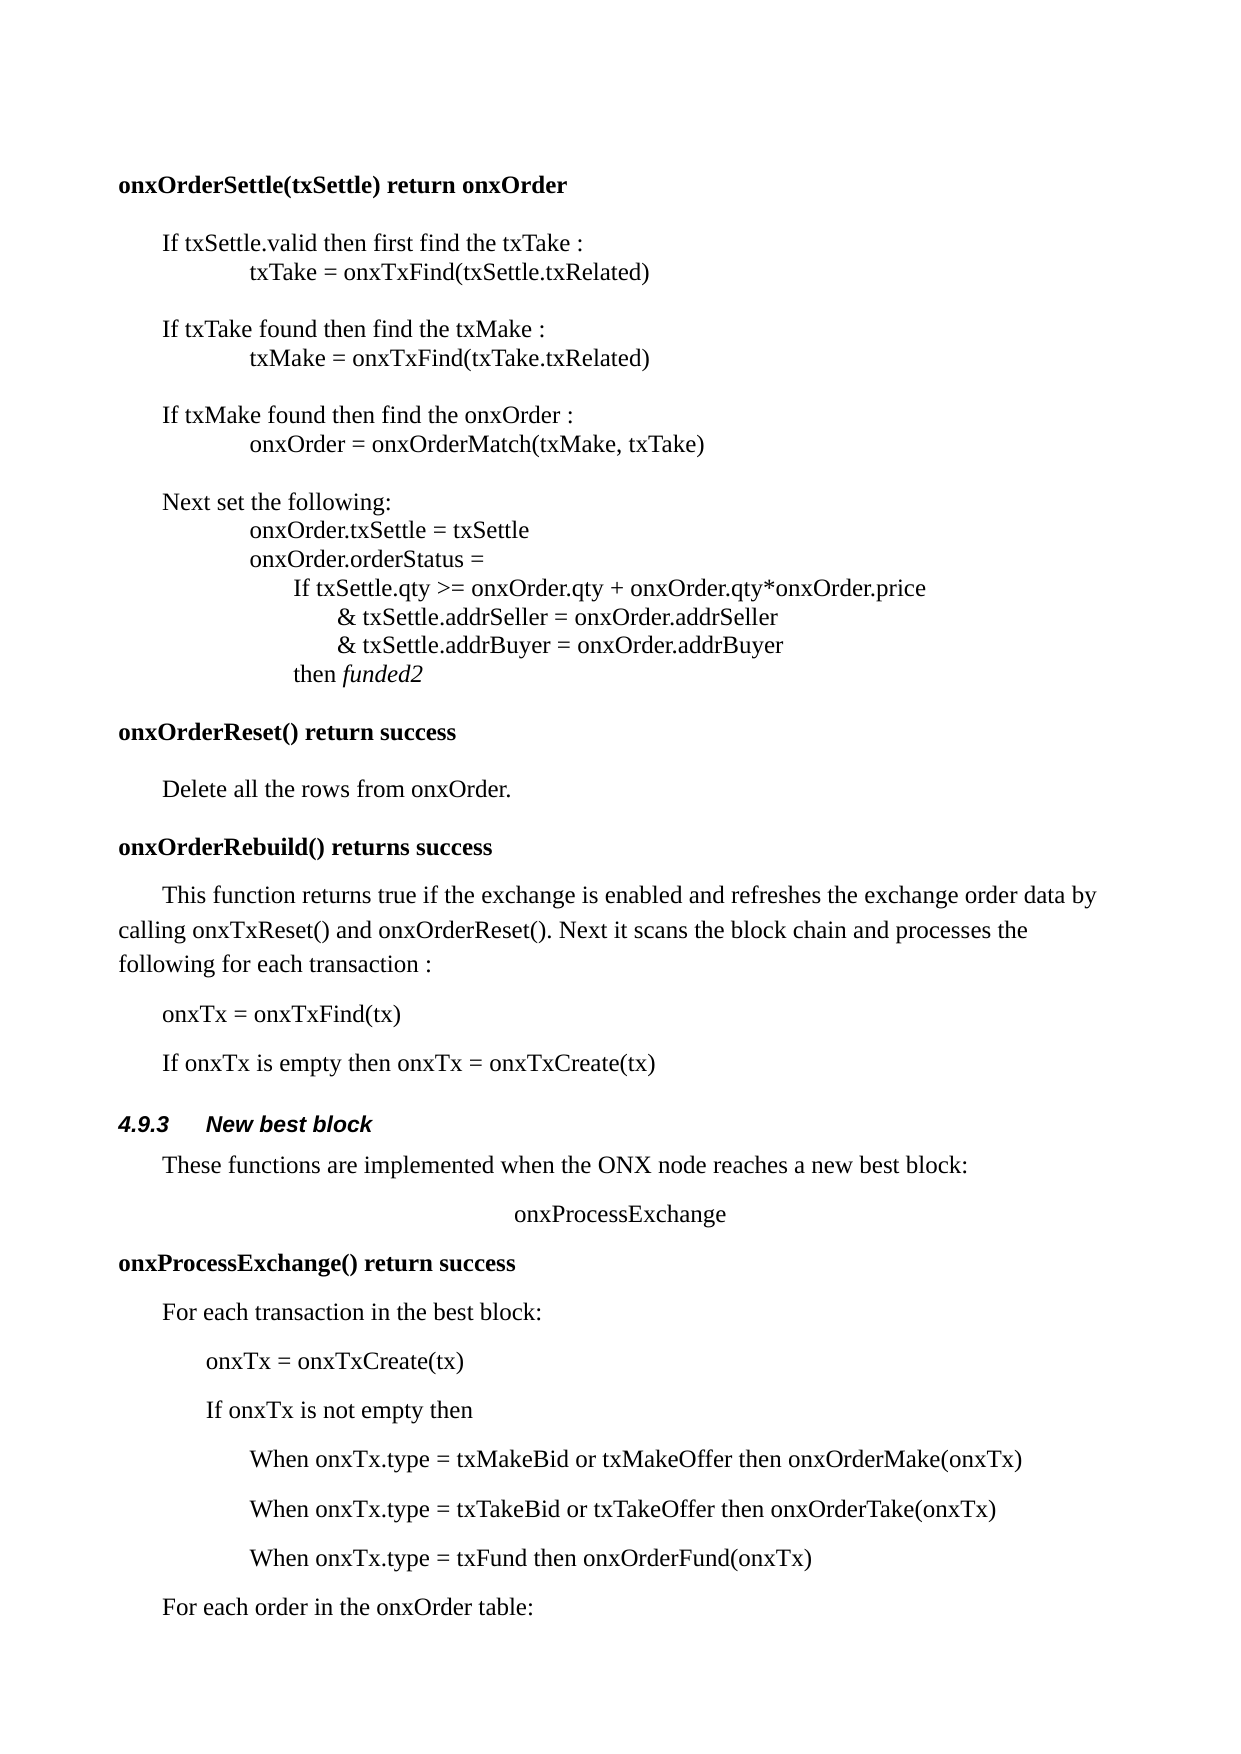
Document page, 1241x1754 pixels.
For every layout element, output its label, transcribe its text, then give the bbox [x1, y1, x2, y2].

text If onxTx is empty then onxTx = onxTxCreate(tx) [118, 1048, 1122, 1076]
text onxOrder.txSettle = txSettle [118, 515, 1122, 544]
text This function returns true if the exchange is enabled and refreshes the exchange order data by calling onxTxReset() and onxOrderReset(). Next it scans the block chain and processes the following for each transaction : [118, 881, 1122, 978]
text If txSettle.valid then first find the txTake : [118, 228, 1122, 257]
text If txMake found then find the onxOrder : [118, 400, 1122, 429]
text onxOrderSettle(txSettle) return onxOrder [118, 170, 1122, 199]
text txTake = onxTxFind(txSettle.txRelated) [118, 257, 1122, 285]
text onxOrderReset() return success [118, 717, 1122, 745]
subtitle New best block [118, 1111, 1122, 1138]
text When onxTx.type = txMakeBid or txMakeOffer then onxOrderMake(onxTx) [118, 1444, 1122, 1473]
text onxTx = onxTxCreate(tx) [118, 1346, 1122, 1375]
text If txSettle.qty >= onxOrder.qty + onxOrder.qty*onxOrder.price [118, 573, 1122, 602]
text For each order in the onxOrder table: [118, 1592, 1122, 1621]
text When onxTx.type = txTakeBid or txTakeOffer then onxOrderTake(onxTx) [118, 1494, 1122, 1522]
text Next set the following: [118, 487, 1122, 515]
text Delete all the rows from onxOrder. [118, 774, 1122, 803]
text onxTx = onxTxFind(tx) [118, 999, 1122, 1027]
text onxOrder.orderStatus = [118, 544, 1122, 573]
text onxOrder = onxOrderMatch(txMake, txTake) [118, 429, 1122, 458]
text These functions are implemented when the ONX node reaches a new best block: [118, 1150, 1122, 1179]
text If onxTx is not empty then [118, 1396, 1122, 1424]
text onxProcessExchange() return success [118, 1248, 1122, 1277]
text txMake = onxTxFind(txTake.txRelated) [118, 343, 1122, 372]
text onxOrderRebuild() returns success [118, 832, 1122, 860]
text then funded2 [118, 659, 1122, 688]
text When onxTx.type = txFund then onxOrderFund(onxTx) [118, 1543, 1122, 1571]
text For each transaction in the best block: [118, 1297, 1122, 1326]
text onxProcessExchange [118, 1199, 1122, 1228]
text & txSettle.addrSeller = onxOrder.addrSeller [118, 602, 1122, 630]
text & txSettle.addrBuyer = onxOrder.addrBuyer [118, 630, 1122, 659]
text If txTake found then find the txMake : [118, 314, 1122, 343]
